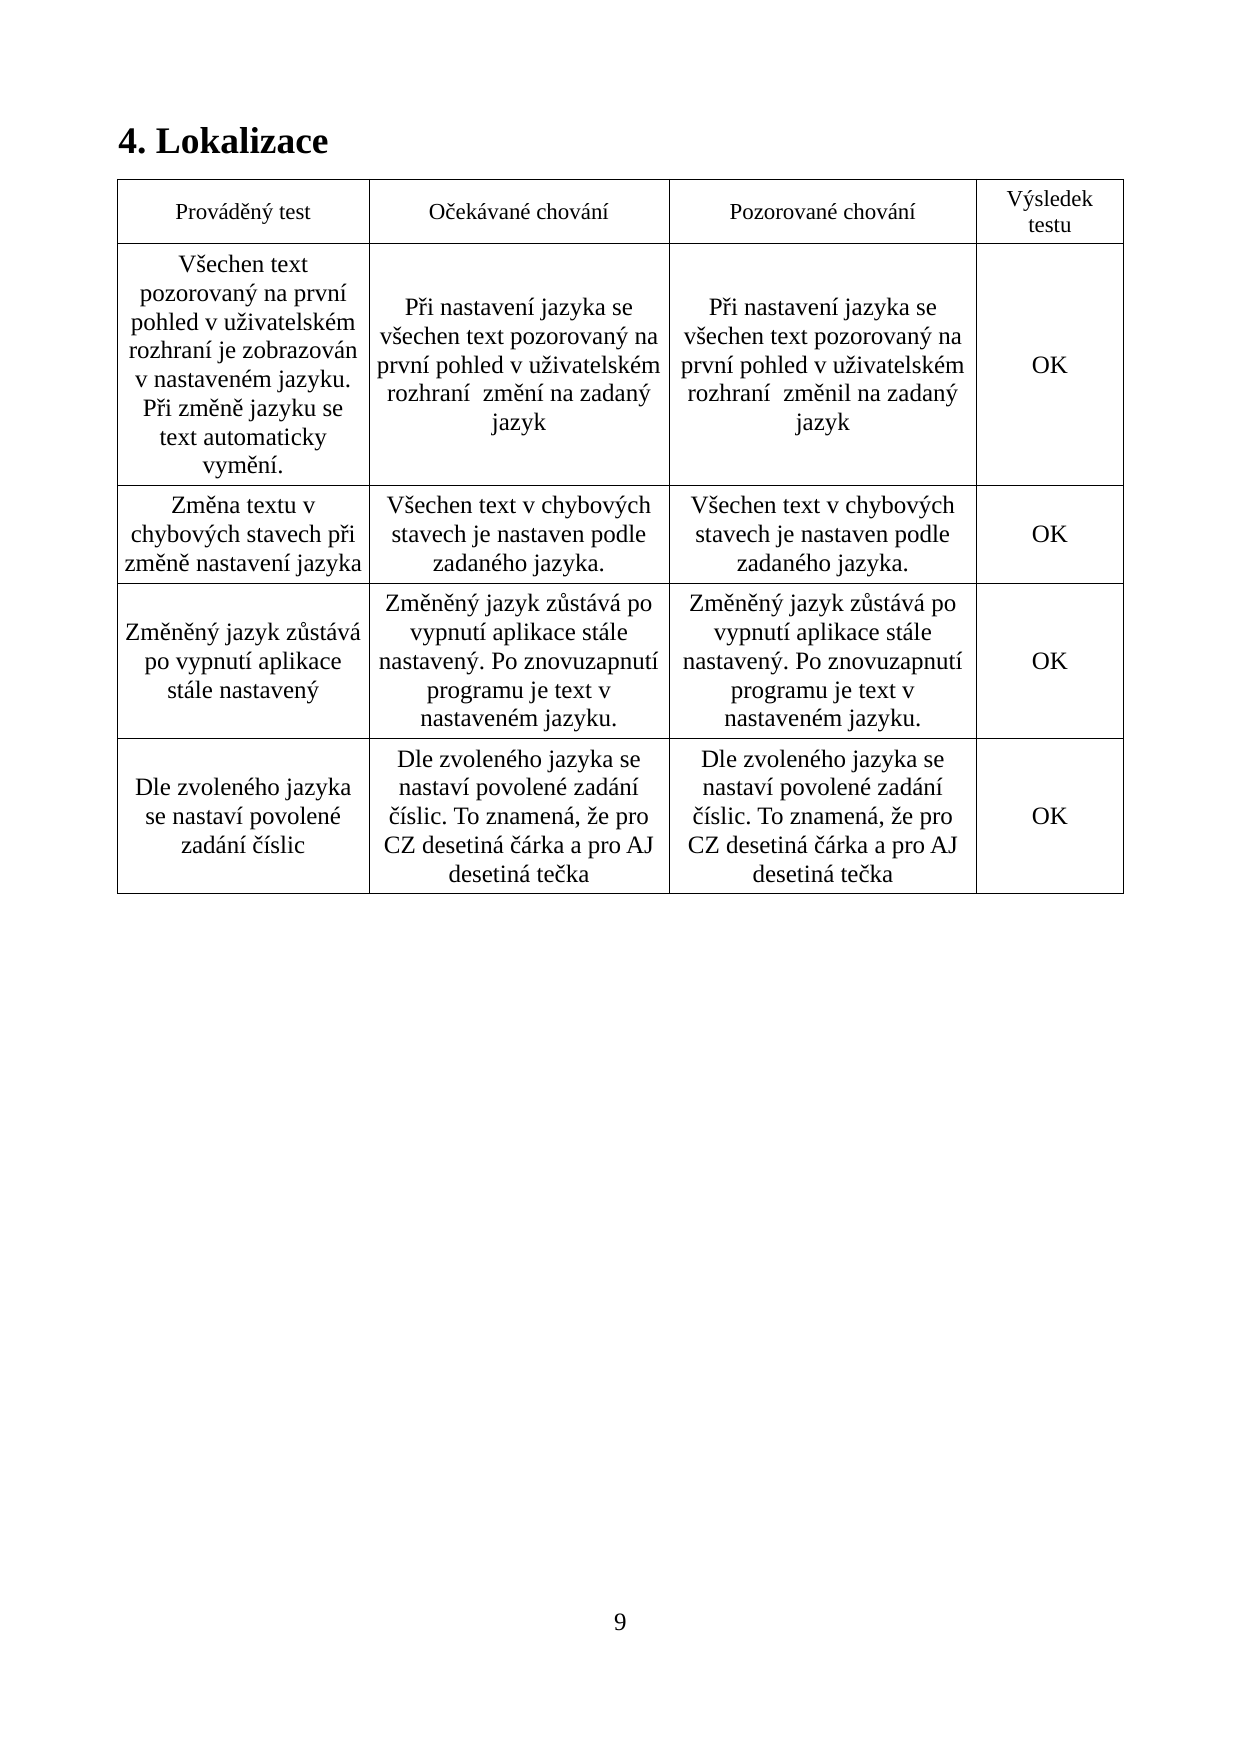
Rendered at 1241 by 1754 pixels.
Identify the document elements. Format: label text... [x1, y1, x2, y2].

table_cell OK [977, 244, 1123, 485]
table_cell Všechen text pozorovaný na první pohled v uživatelském rozhraní je zobrazován v nastaveném jazyku. Při změně jazyku se text automaticky vymění. [118, 244, 369, 485]
text 4. Lokalizace [118, 118, 1122, 161]
table_cell Všechen text v chybových stavech je nastaven podle zadaného jazyka. [370, 486, 669, 583]
table_cell Změněný jazyk zůstává po vypnutí aplikace stále nastavený. Po znovuzapnutí programu je text v nastaveném jazyku. [670, 584, 976, 738]
table_cell OK [977, 739, 1123, 893]
table_header Očekávané chování [370, 180, 669, 243]
table_cell OK [977, 584, 1123, 738]
table_cell Všechen text v chybových stavech je nastaven podle zadaného jazyka. [670, 486, 976, 583]
table_header Výsledek testu [977, 180, 1123, 243]
table_cell Změna textu v chybových stavech při změně nastavení jazyka [118, 486, 369, 583]
table_cell Při nastavení jazyka se všechen text pozorovaný na první pohled v uživatelském rozhraní změní na zadaný jazyk [370, 244, 669, 485]
table_cell Změněný jazyk zůstává po vypnutí aplikace stále nastavený [118, 584, 369, 738]
table_cell Změněný jazyk zůstává po vypnutí aplikace stále nastavený. Po znovuzapnutí programu je text v nastaveném jazyku. [370, 584, 669, 738]
table_cell Dle zvoleného jazyka se nastaví povolené zadání číslic [118, 739, 369, 893]
table_cell Dle zvoleného jazyka se nastaví povolené zadání číslic. To znamená, že pro CZ desetiná čárka a pro AJ desetiná tečka [670, 739, 976, 893]
table_cell Při nastavení jazyka se všechen text pozorovaný na první pohled v uživatelském rozhraní změnil na zadaný jazyk [670, 244, 976, 485]
table_cell OK [977, 486, 1123, 583]
table_header Prováděný test [118, 180, 369, 243]
table_cell Dle zvoleného jazyka se nastaví povolené zadání číslic. To znamená, že pro CZ desetiná čárka a pro AJ desetiná tečka [370, 739, 669, 893]
table_header Pozorované chování [670, 180, 976, 243]
